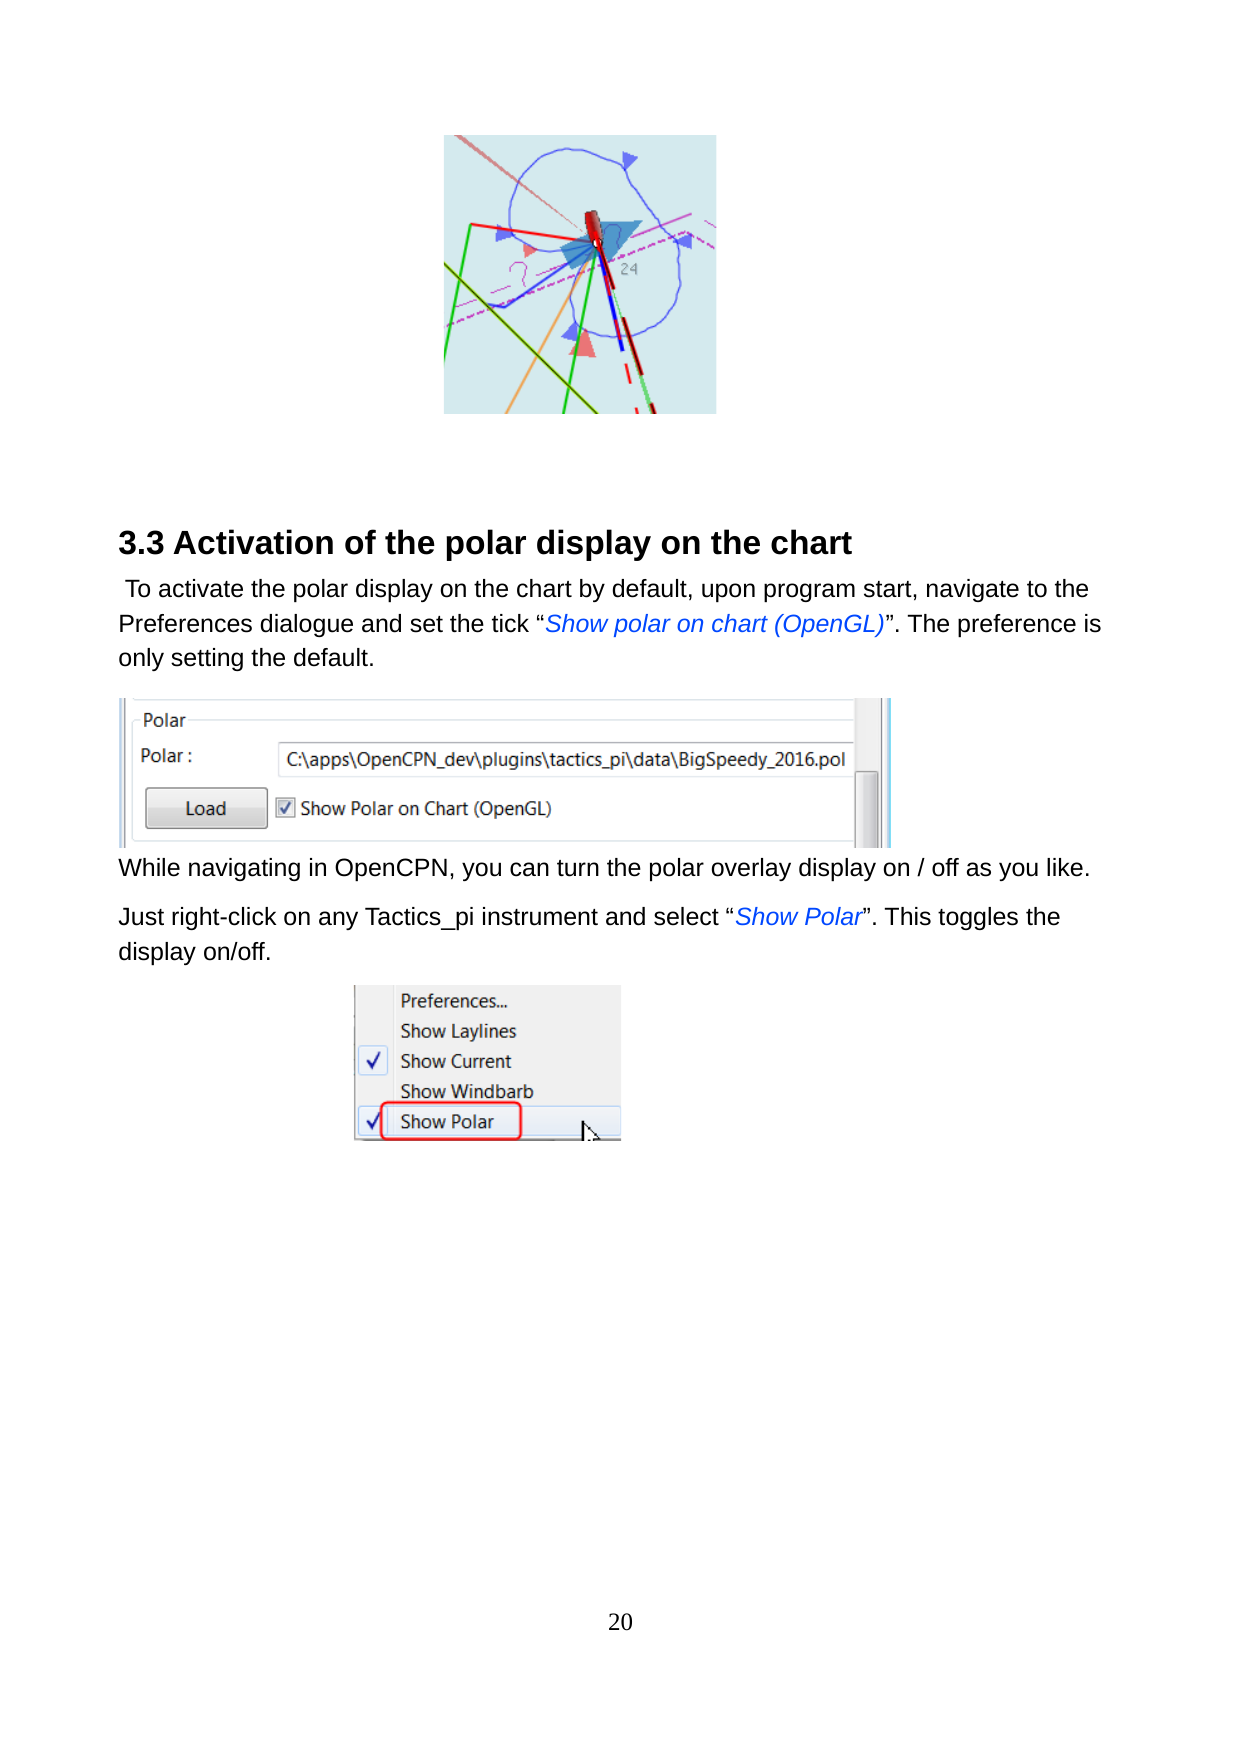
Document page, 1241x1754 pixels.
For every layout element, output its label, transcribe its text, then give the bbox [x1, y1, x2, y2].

picture [353, 985, 622, 1141]
text Just right-click on any Tactics_pi instrument and select “Show Polar”. This toggles the display on/off. [118, 902, 1122, 965]
text [118, 1307, 1122, 1370]
subtitle 3.4 Performance data [118, 1370, 1122, 1577]
picture [443, 135, 717, 414]
subtitle 3.4 Performance data [118, 1256, 1122, 1307]
subtitle 3.3 Activation of the polar display on the chart [118, 523, 1122, 562]
picture [118, 698, 891, 848]
text While navigating in OpenCPN, you can turn the polar overlay display on / off as you like. [118, 692, 1122, 882]
text To activate the polar display on the chart by default, upon program start, navigate to the Preferences dialogue and set the tick “Show polar on chart (OpenGL)”. The preference is only setting the default. [118, 574, 1122, 672]
